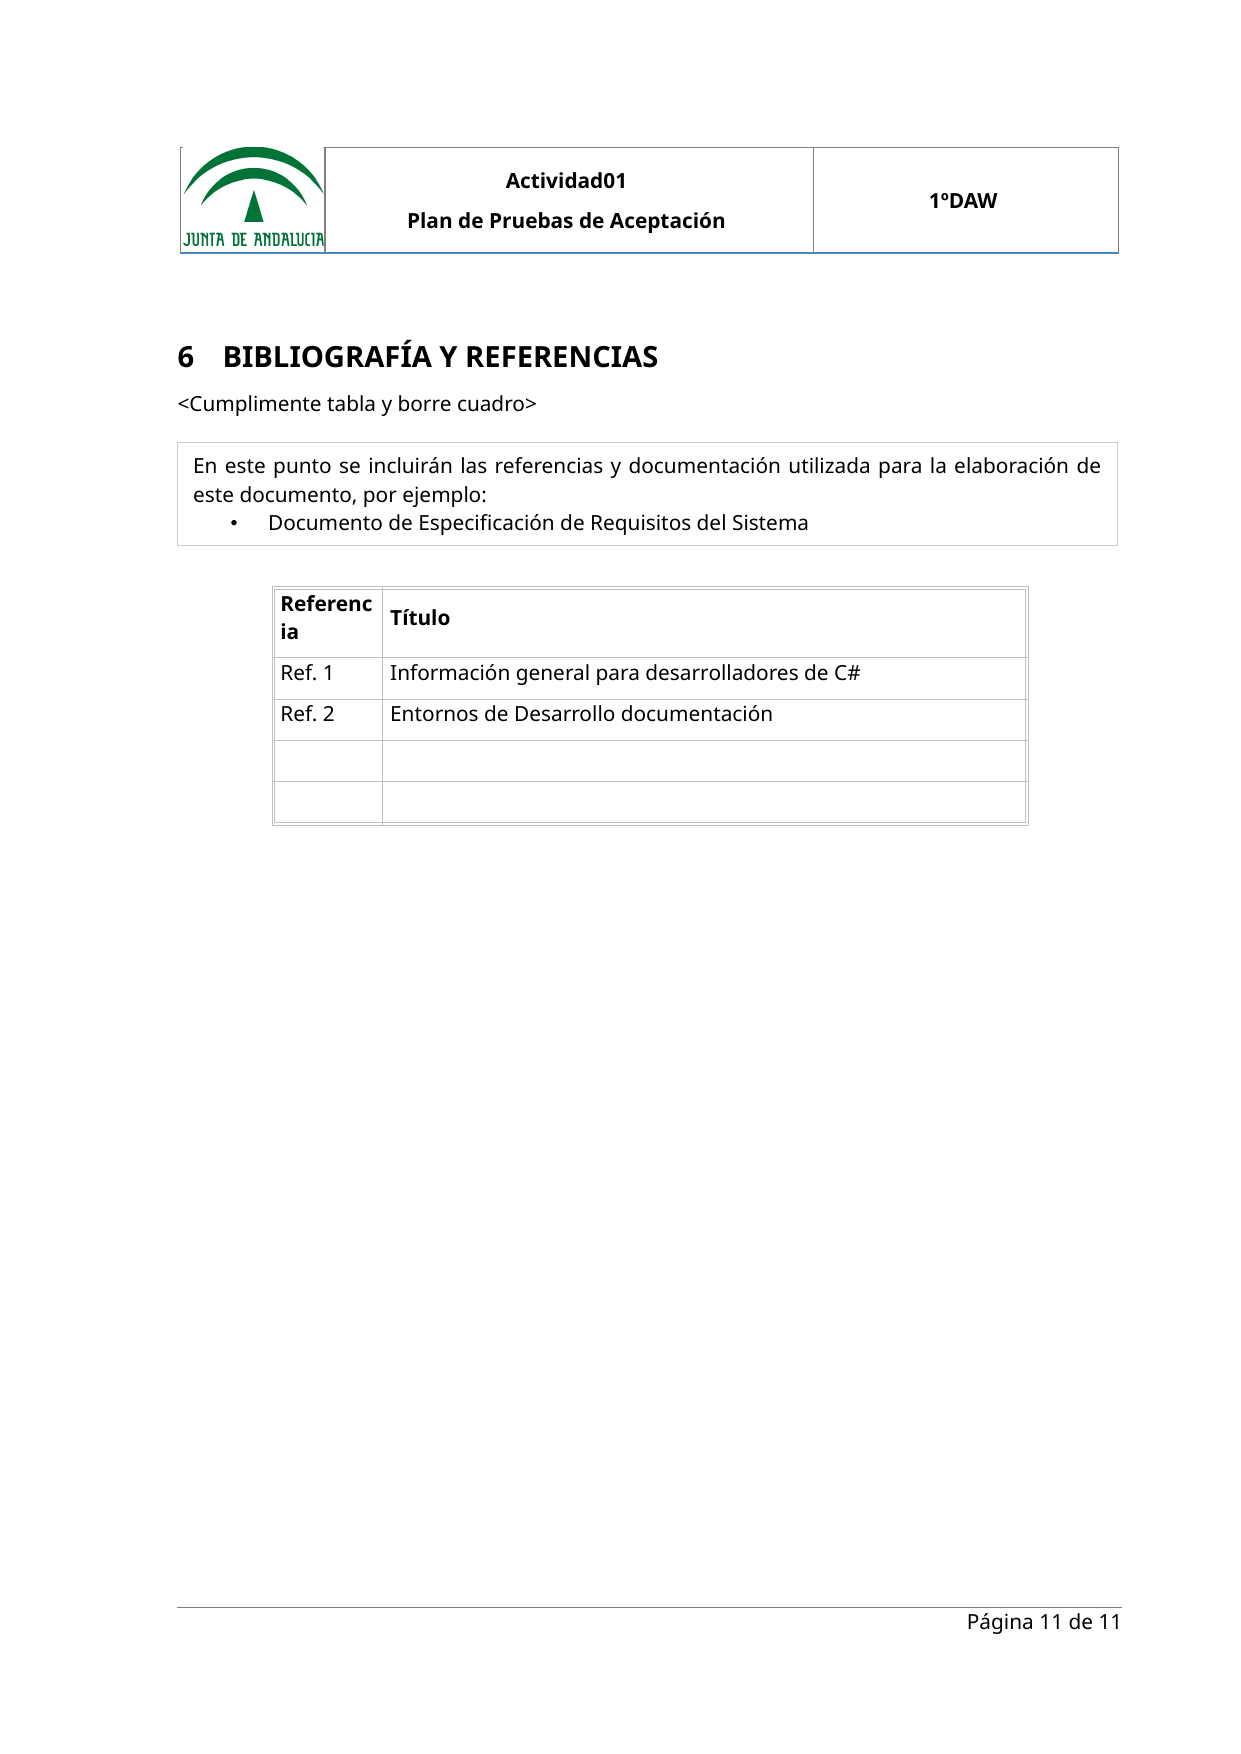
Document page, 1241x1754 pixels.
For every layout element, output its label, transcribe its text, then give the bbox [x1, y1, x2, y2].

subtitle BIBLIOGRAFÍA Y REFERENCIAS [177, 336, 1122, 376]
table_header Referencia [275, 590, 382, 657]
table_cell [275, 782, 382, 822]
table_cell Información general para desarrolladores de C# [383, 658, 1025, 698]
text En este punto se incluirán las referencias y documentación utilizada para la elaboración de este documento, por ejemplo: [193, 451, 1102, 508]
table_cell Ref. 2 [275, 700, 382, 740]
table_header Título [383, 590, 1025, 657]
table_cell [275, 741, 382, 781]
table_cell Entornos de Desarrollo documentación [383, 700, 1025, 740]
text <Cumplimente tabla y borre cuadro> [177, 389, 1122, 417]
picture [183, 147, 324, 246]
table_cell Ref. 1 [275, 658, 382, 698]
list Documento de Especificación de Requisitos del Sistema [230, 508, 1102, 537]
table_cell [383, 782, 1025, 822]
table_cell [383, 741, 1025, 781]
